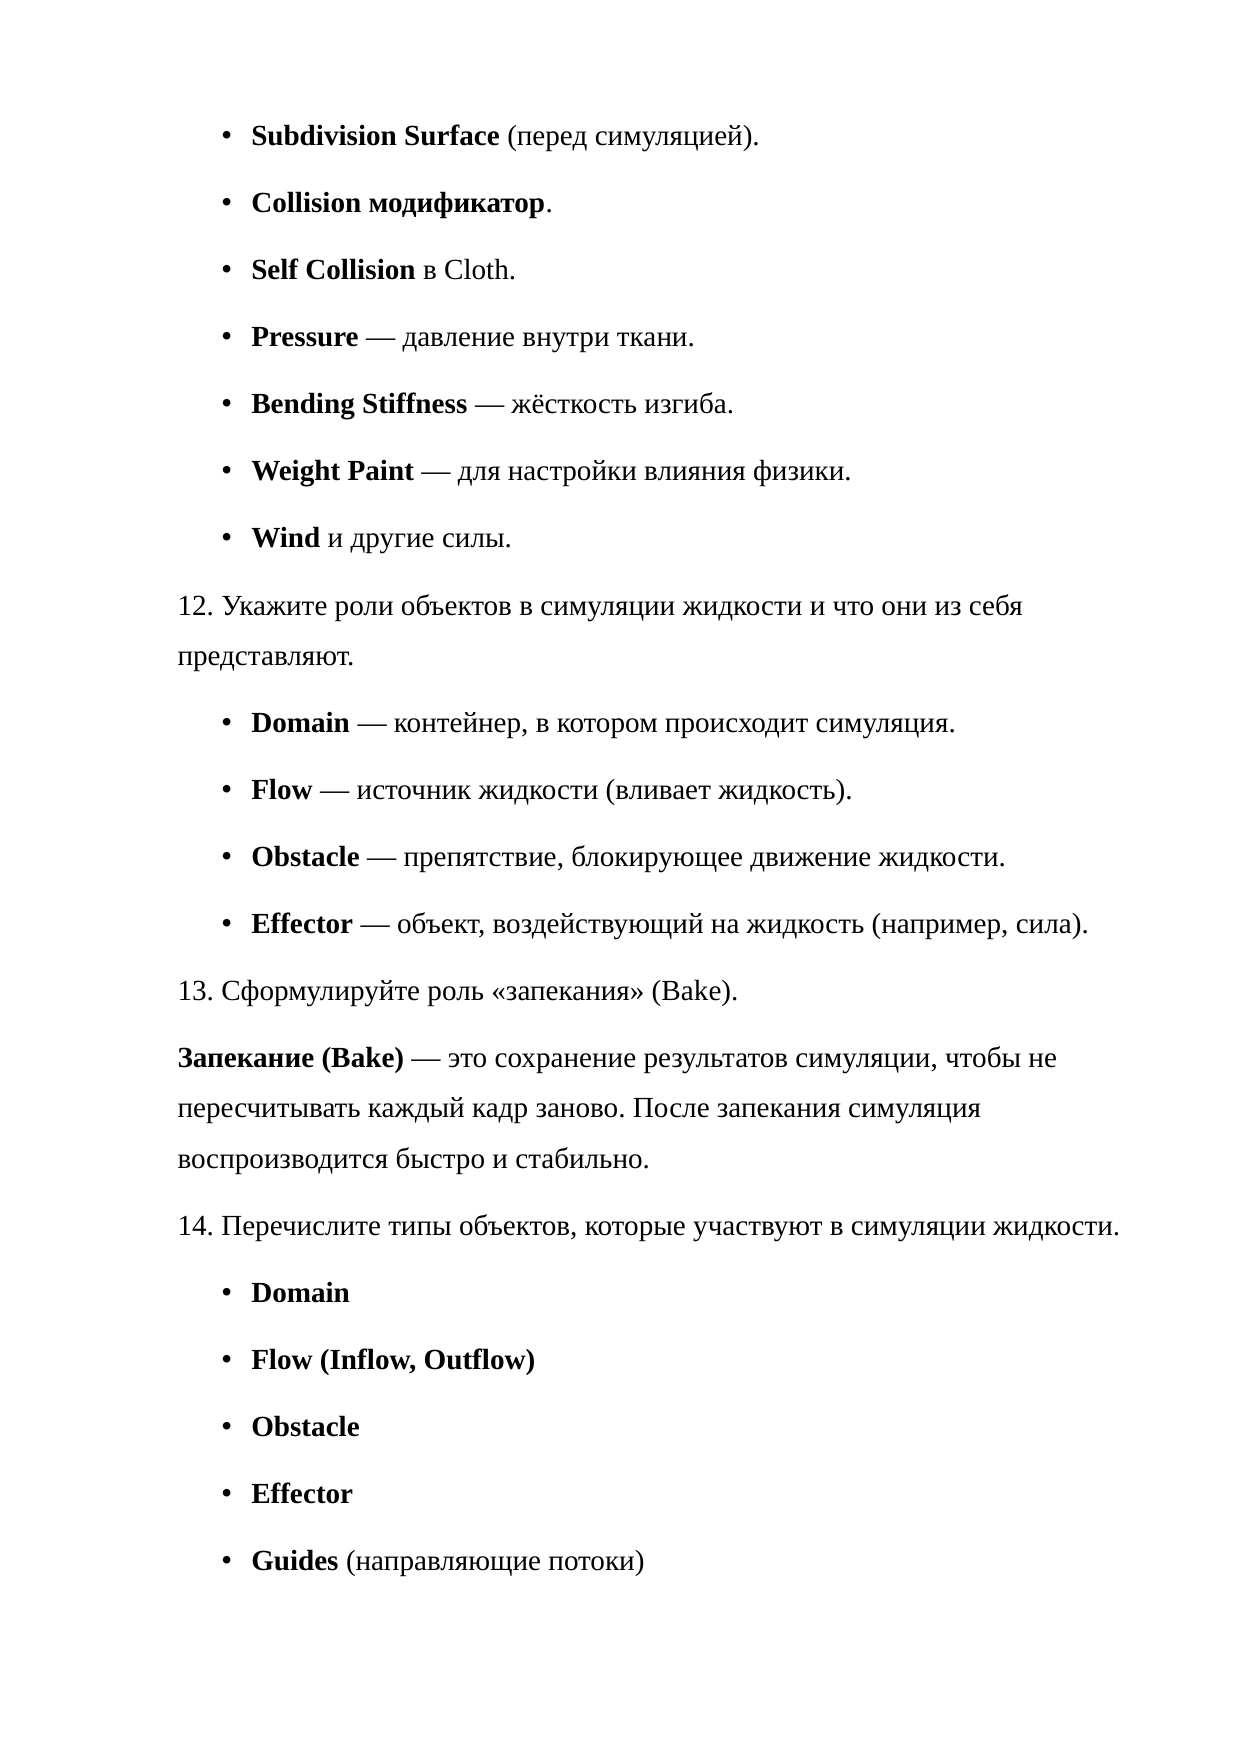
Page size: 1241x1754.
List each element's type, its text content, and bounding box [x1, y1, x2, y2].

list Domain [222, 1275, 1152, 1308]
list Flow — источник жидкости (вливает жидкость). [222, 772, 1152, 806]
list Pressure — давление внутри ткани. [222, 319, 1152, 353]
subtitle 13. Сформулируйте роль «запекания» (Bake). [177, 973, 1152, 1007]
list Subdivision Surface (перед симуляцией). [222, 118, 1152, 152]
list Obstacle [222, 1409, 1152, 1443]
list Wind и другие силы. [222, 521, 1152, 554]
list Obstacle — препятствие, блокирующее движение жидкости. [222, 839, 1152, 873]
list Domain — контейнер, в котором происходит симуляция. [222, 705, 1152, 739]
text Запекание (Bake) — это сохранение результатов симуляции, чтобы не пересчитывать каждый кадр заново. После запекания симуляция воспроизводится быстро и стабильно. [177, 1040, 1152, 1174]
list Flow (Inflow, Outflow) [222, 1342, 1152, 1376]
list Collision модификатор. [222, 185, 1152, 219]
list Self Collision в Cloth. [222, 252, 1152, 286]
list Effector — объект, воздействующий на жидкость (например, сила). [222, 906, 1152, 940]
list Bending Stiffness — жёсткость изгиба. [222, 386, 1152, 420]
list Guides (направляющие потоки) [222, 1543, 1152, 1577]
list Weight Paint — для настройки влияния физики. [222, 453, 1152, 487]
subtitle 12. Укажите роли объектов в симуляции жидкости и что они из себя представляют. [177, 588, 1152, 672]
subtitle 14. Перечислите типы объектов, которые участвуют в симуляции жидкости. [177, 1208, 1152, 1241]
list Effector [222, 1476, 1152, 1510]
